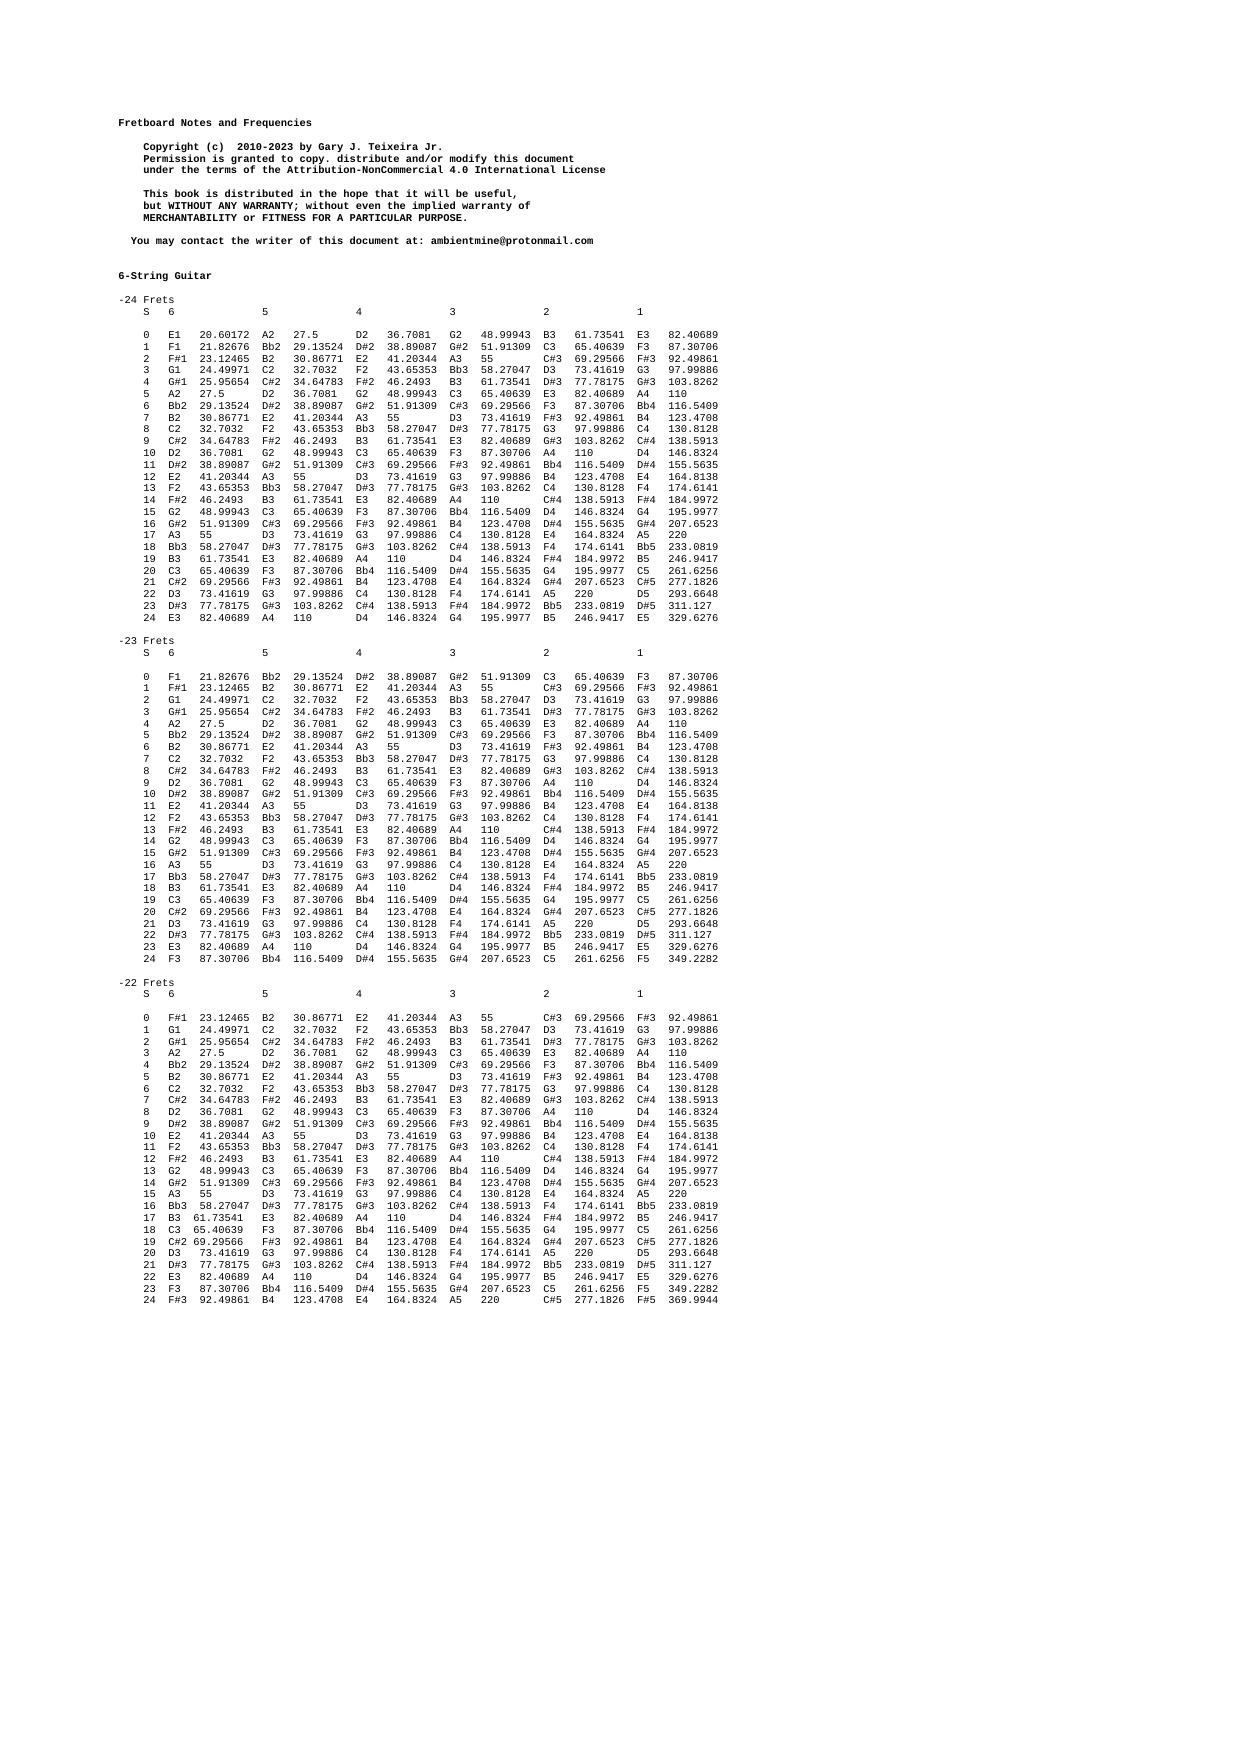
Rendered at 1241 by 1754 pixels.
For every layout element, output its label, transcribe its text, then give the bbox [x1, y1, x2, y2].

text 4 A2 27.5 D2 36.7081 G2 48.99943 C3 65.40639 E3 82.40689 A4 110 [118, 718, 1122, 730]
text -22 Frets [118, 977, 1122, 989]
text 1 F#1 23.12465 B2 30.86771 E2 41.20344 A3 55 C#3 69.29566 F#3 92.49861 [118, 683, 1122, 695]
text 6-String Guitar [118, 271, 1122, 283]
text 19 B3 61.73541 E3 82.40689 A4 110 D4 146.8324 F#4 184.9972 B5 246.9417 [118, 554, 1122, 565]
text 22 D#3 77.78175 G#3 103.8262 C#4 138.5913 F#4 184.9972 Bb5 233.0819 D#5 311.127 [118, 930, 1122, 942]
text 8 D2 36.7081 G2 48.99943 C3 65.40639 F3 87.30706 A4 110 D4 146.8324 [118, 1107, 1122, 1119]
text but WITHOUT ANY WARRANTY; without even the implied warranty of [118, 201, 1122, 212]
text 3 A2 27.5 D2 36.7081 G2 48.99943 C3 65.40639 E3 82.40689 A4 110 [118, 1048, 1122, 1060]
text 18 B3 61.73541 E3 82.40689 A4 110 D4 146.8324 F#4 184.9972 B5 246.9417 [118, 883, 1122, 895]
text 24 E3 82.40689 A4 110 D4 146.8324 G4 195.9977 B5 246.9417 E5 329.6276 [118, 612, 1122, 624]
text 7 B2 30.86771 E2 41.20344 A3 55 D3 73.41619 F#3 92.49861 B4 123.4708 [118, 412, 1122, 424]
text 16 G#2 51.91309 C#3 69.29566 F#3 92.49861 B4 123.4708 D#4 155.5635 G#4 207.6523 [118, 518, 1122, 530]
text 14 F#2 46.2493 B3 61.73541 E3 82.40689 A4 110 C#4 138.5913 F#4 184.9972 [118, 495, 1122, 507]
text 21 D#3 77.78175 G#3 103.8262 C#4 138.5913 F#4 184.9972 Bb5 233.0819 D#5 311.127 [118, 1260, 1122, 1272]
text 24 F3 87.30706 Bb4 116.5409 D#4 155.5635 G#4 207.6523 C5 261.6256 F5 349.2282 [118, 954, 1122, 966]
text S 6 5 4 3 2 1 [118, 989, 1122, 1001]
text 17 B3 61.73541 E3 82.40689 A4 110 D4 146.8324 F#4 184.9972 B5 246.9417 [118, 1213, 1122, 1224]
text 15 G2 48.99943 C3 65.40639 F3 87.30706 Bb4 116.5409 D4 146.8324 G4 195.9977 [118, 507, 1122, 518]
text This book is distributed in the hope that it will be useful, [118, 189, 1122, 201]
text 5 Bb2 29.13524 D#2 38.89087 G#2 51.91309 C#3 69.29566 F3 87.30706 Bb4 116.5409 [118, 730, 1122, 742]
text 23 F3 87.30706 Bb4 116.5409 D#4 155.5635 G#4 207.6523 C5 261.6256 F5 349.2282 [118, 1283, 1122, 1295]
text 21 D3 73.41619 G3 97.99886 C4 130.8128 F4 174.6141 A5 220 D5 293.6648 [118, 918, 1122, 930]
text 8 C2 32.7032 F2 43.65353 Bb3 58.27047 D#3 77.78175 G3 97.99886 C4 130.8128 [118, 424, 1122, 436]
text S 6 5 4 3 2 1 [118, 648, 1122, 659]
text Fretboard Notes and Frequencies [118, 118, 1122, 130]
text 9 C#2 34.64783 F#2 46.2493 B3 61.73541 E3 82.40689 G#3 103.8262 C#4 138.5913 [118, 436, 1122, 448]
text 12 F2 43.65353 Bb3 58.27047 D#3 77.78175 G#3 103.8262 C4 130.8128 F4 174.6141 [118, 813, 1122, 824]
text -24 Frets [118, 295, 1122, 306]
text 17 Bb3 58.27047 D#3 77.78175 G#3 103.8262 C#4 138.5913 F4 174.6141 Bb5 233.0819 [118, 871, 1122, 883]
text 20 D3 73.41619 G3 97.99886 C4 130.8128 F4 174.6141 A5 220 D5 293.6648 [118, 1248, 1122, 1260]
text 16 A3 55 D3 73.41619 G3 97.99886 C4 130.8128 E4 164.8324 A5 220 [118, 860, 1122, 871]
text 0 F#1 23.12465 B2 30.86771 E2 41.20344 A3 55 C#3 69.29566 F#3 92.49861 [118, 1013, 1122, 1024]
text Permission is granted to copy. distribute and/or modify this document [118, 153, 1122, 165]
text 3 G#1 25.95654 C#2 34.64783 F#2 46.2493 B3 61.73541 D#3 77.78175 G#3 103.8262 [118, 707, 1122, 718]
text 9 D2 36.7081 G2 48.99943 C3 65.40639 F3 87.30706 A4 110 D4 146.8324 [118, 777, 1122, 789]
text 15 G#2 51.91309 C#3 69.29566 F#3 92.49861 B4 123.4708 D#4 155.5635 G#4 207.6523 [118, 848, 1122, 860]
text 22 D3 73.41619 G3 97.99886 C4 130.8128 F4 174.6141 A5 220 D5 293.6648 [118, 589, 1122, 601]
text 16 Bb3 58.27047 D#3 77.78175 G#3 103.8262 C#4 138.5913 F4 174.6141 Bb5 233.0819 [118, 1201, 1122, 1213]
text 22 E3 82.40689 A4 110 D4 146.8324 G4 195.9977 B5 246.9417 E5 329.6276 [118, 1272, 1122, 1283]
text 19 C3 65.40639 F3 87.30706 Bb4 116.5409 D#4 155.5635 G4 195.9977 C5 261.6256 [118, 895, 1122, 907]
text 19 C#2 69.29566 F#3 92.49861 B4 123.4708 E4 164.8324 G#4 207.6523 C#5 277.1826 [118, 1236, 1122, 1248]
text 24 F#3 92.49861 B4 123.4708 E4 164.8324 A5 220 C#5 277.1826 F#5 369.9944 [118, 1295, 1122, 1307]
text 0 F1 21.82676 Bb2 29.13524 D#2 38.89087 G#2 51.91309 C3 65.40639 F3 87.30706 [118, 671, 1122, 683]
text 20 C#2 69.29566 F#3 92.49861 B4 123.4708 E4 164.8324 G#4 207.6523 C#5 277.1826 [118, 907, 1122, 918]
text 18 Bb3 58.27047 D#3 77.78175 G#3 103.8262 C#4 138.5913 F4 174.6141 Bb5 233.0819 [118, 542, 1122, 554]
text Copyright (c) 2010-2023 by Gary J. Teixeira Jr. [118, 142, 1122, 153]
text 18 C3 65.40639 F3 87.30706 Bb4 116.5409 D#4 155.5635 G4 195.9977 C5 261.6256 [118, 1224, 1122, 1236]
text -23 Frets [118, 636, 1122, 648]
text 6 Bb2 29.13524 D#2 38.89087 G#2 51.91309 C#3 69.29566 F3 87.30706 Bb4 116.5409 [118, 401, 1122, 412]
text 0 E1 20.60172 A2 27.5 D2 36.7081 G2 48.99943 B3 61.73541 E3 82.40689 [118, 330, 1122, 342]
text 17 A3 55 D3 73.41619 G3 97.99886 C4 130.8128 E4 164.8324 A5 220 [118, 530, 1122, 542]
text 9 D#2 38.89087 G#2 51.91309 C#3 69.29566 F#3 92.49861 Bb4 116.5409 D#4 155.5635 [118, 1119, 1122, 1130]
text 7 C#2 34.64783 F#2 46.2493 B3 61.73541 E3 82.40689 G#3 103.8262 C#4 138.5913 [118, 1095, 1122, 1107]
text 14 G#2 51.91309 C#3 69.29566 F#3 92.49861 B4 123.4708 D#4 155.5635 G#4 207.6523 [118, 1177, 1122, 1189]
text 14 G2 48.99943 C3 65.40639 F3 87.30706 Bb4 116.5409 D4 146.8324 G4 195.9977 [118, 836, 1122, 848]
text 2 F#1 23.12465 B2 30.86771 E2 41.20344 A3 55 C#3 69.29566 F#3 92.49861 [118, 353, 1122, 365]
text 20 C3 65.40639 F3 87.30706 Bb4 116.5409 D#4 155.5635 G4 195.9977 C5 261.6256 [118, 565, 1122, 577]
text 8 C#2 34.64783 F#2 46.2493 B3 61.73541 E3 82.40689 G#3 103.8262 C#4 138.5913 [118, 766, 1122, 777]
text 13 G2 48.99943 C3 65.40639 F3 87.30706 Bb4 116.5409 D4 146.8324 G4 195.9977 [118, 1166, 1122, 1177]
text 23 E3 82.40689 A4 110 D4 146.8324 G4 195.9977 B5 246.9417 E5 329.6276 [118, 942, 1122, 954]
text 4 Bb2 29.13524 D#2 38.89087 G#2 51.91309 C#3 69.29566 F3 87.30706 Bb4 116.5409 [118, 1060, 1122, 1072]
text 4 G#1 25.95654 C#2 34.64783 F#2 46.2493 B3 61.73541 D#3 77.78175 G#3 103.8262 [118, 377, 1122, 389]
text 12 F#2 46.2493 B3 61.73541 E3 82.40689 A4 110 C#4 138.5913 F#4 184.9972 [118, 1154, 1122, 1166]
text 13 F2 43.65353 Bb3 58.27047 D#3 77.78175 G#3 103.8262 C4 130.8128 F4 174.6141 [118, 483, 1122, 495]
text 6 B2 30.86771 E2 41.20344 A3 55 D3 73.41619 F#3 92.49861 B4 123.4708 [118, 742, 1122, 754]
text 13 F#2 46.2493 B3 61.73541 E3 82.40689 A4 110 C#4 138.5913 F#4 184.9972 [118, 824, 1122, 836]
text 10 D#2 38.89087 G#2 51.91309 C#3 69.29566 F#3 92.49861 Bb4 116.5409 D#4 155.5635 [118, 789, 1122, 801]
text 11 E2 41.20344 A3 55 D3 73.41619 G3 97.99886 B4 123.4708 E4 164.8138 [118, 801, 1122, 813]
text 10 D2 36.7081 G2 48.99943 C3 65.40639 F3 87.30706 A4 110 D4 146.8324 [118, 448, 1122, 459]
text 10 E2 41.20344 A3 55 D3 73.41619 G3 97.99886 B4 123.4708 E4 164.8138 [118, 1130, 1122, 1142]
text 2 G1 24.49971 C2 32.7032 F2 43.65353 Bb3 58.27047 D3 73.41619 G3 97.99886 [118, 695, 1122, 707]
text MERCHANTABILITY or FITNESS FOR A PARTICULAR PURPOSE. [118, 212, 1122, 224]
text 11 D#2 38.89087 G#2 51.91309 C#3 69.29566 F#3 92.49861 Bb4 116.5409 D#4 155.5635 [118, 459, 1122, 471]
text 2 G#1 25.95654 C#2 34.64783 F#2 46.2493 B3 61.73541 D#3 77.78175 G#3 103.8262 [118, 1036, 1122, 1048]
text You may contact the writer of this document at: ambientmine@protonmail.com [118, 236, 1122, 248]
text 7 C2 32.7032 F2 43.65353 Bb3 58.27047 D#3 77.78175 G3 97.99886 C4 130.8128 [118, 754, 1122, 766]
text 23 D#3 77.78175 G#3 103.8262 C#4 138.5913 F#4 184.9972 Bb5 233.0819 D#5 311.127 [118, 601, 1122, 612]
text S 6 5 4 3 2 1 [118, 306, 1122, 318]
text 11 F2 43.65353 Bb3 58.27047 D#3 77.78175 G#3 103.8262 C4 130.8128 F4 174.6141 [118, 1142, 1122, 1154]
text 5 A2 27.5 D2 36.7081 G2 48.99943 C3 65.40639 E3 82.40689 A4 110 [118, 389, 1122, 401]
text 12 E2 41.20344 A3 55 D3 73.41619 G3 97.99886 B4 123.4708 E4 164.8138 [118, 471, 1122, 483]
text 5 B2 30.86771 E2 41.20344 A3 55 D3 73.41619 F#3 92.49861 B4 123.4708 [118, 1072, 1122, 1083]
text 3 G1 24.49971 C2 32.7032 F2 43.65353 Bb3 58.27047 D3 73.41619 G3 97.99886 [118, 365, 1122, 377]
text 21 C#2 69.29566 F#3 92.49861 B4 123.4708 E4 164.8324 G#4 207.6523 C#5 277.1826 [118, 577, 1122, 589]
text 15 A3 55 D3 73.41619 G3 97.99886 C4 130.8128 E4 164.8324 A5 220 [118, 1189, 1122, 1201]
text 1 F1 21.82676 Bb2 29.13524 D#2 38.89087 G#2 51.91309 C3 65.40639 F3 87.30706 [118, 342, 1122, 353]
text under the terms of the Attribution-NonCommercial 4.0 International License [118, 165, 1122, 177]
text 6 C2 32.7032 F2 43.65353 Bb3 58.27047 D#3 77.78175 G3 97.99886 C4 130.8128 [118, 1083, 1122, 1095]
text 1 G1 24.49971 C2 32.7032 F2 43.65353 Bb3 58.27047 D3 73.41619 G3 97.99886 [118, 1024, 1122, 1036]
